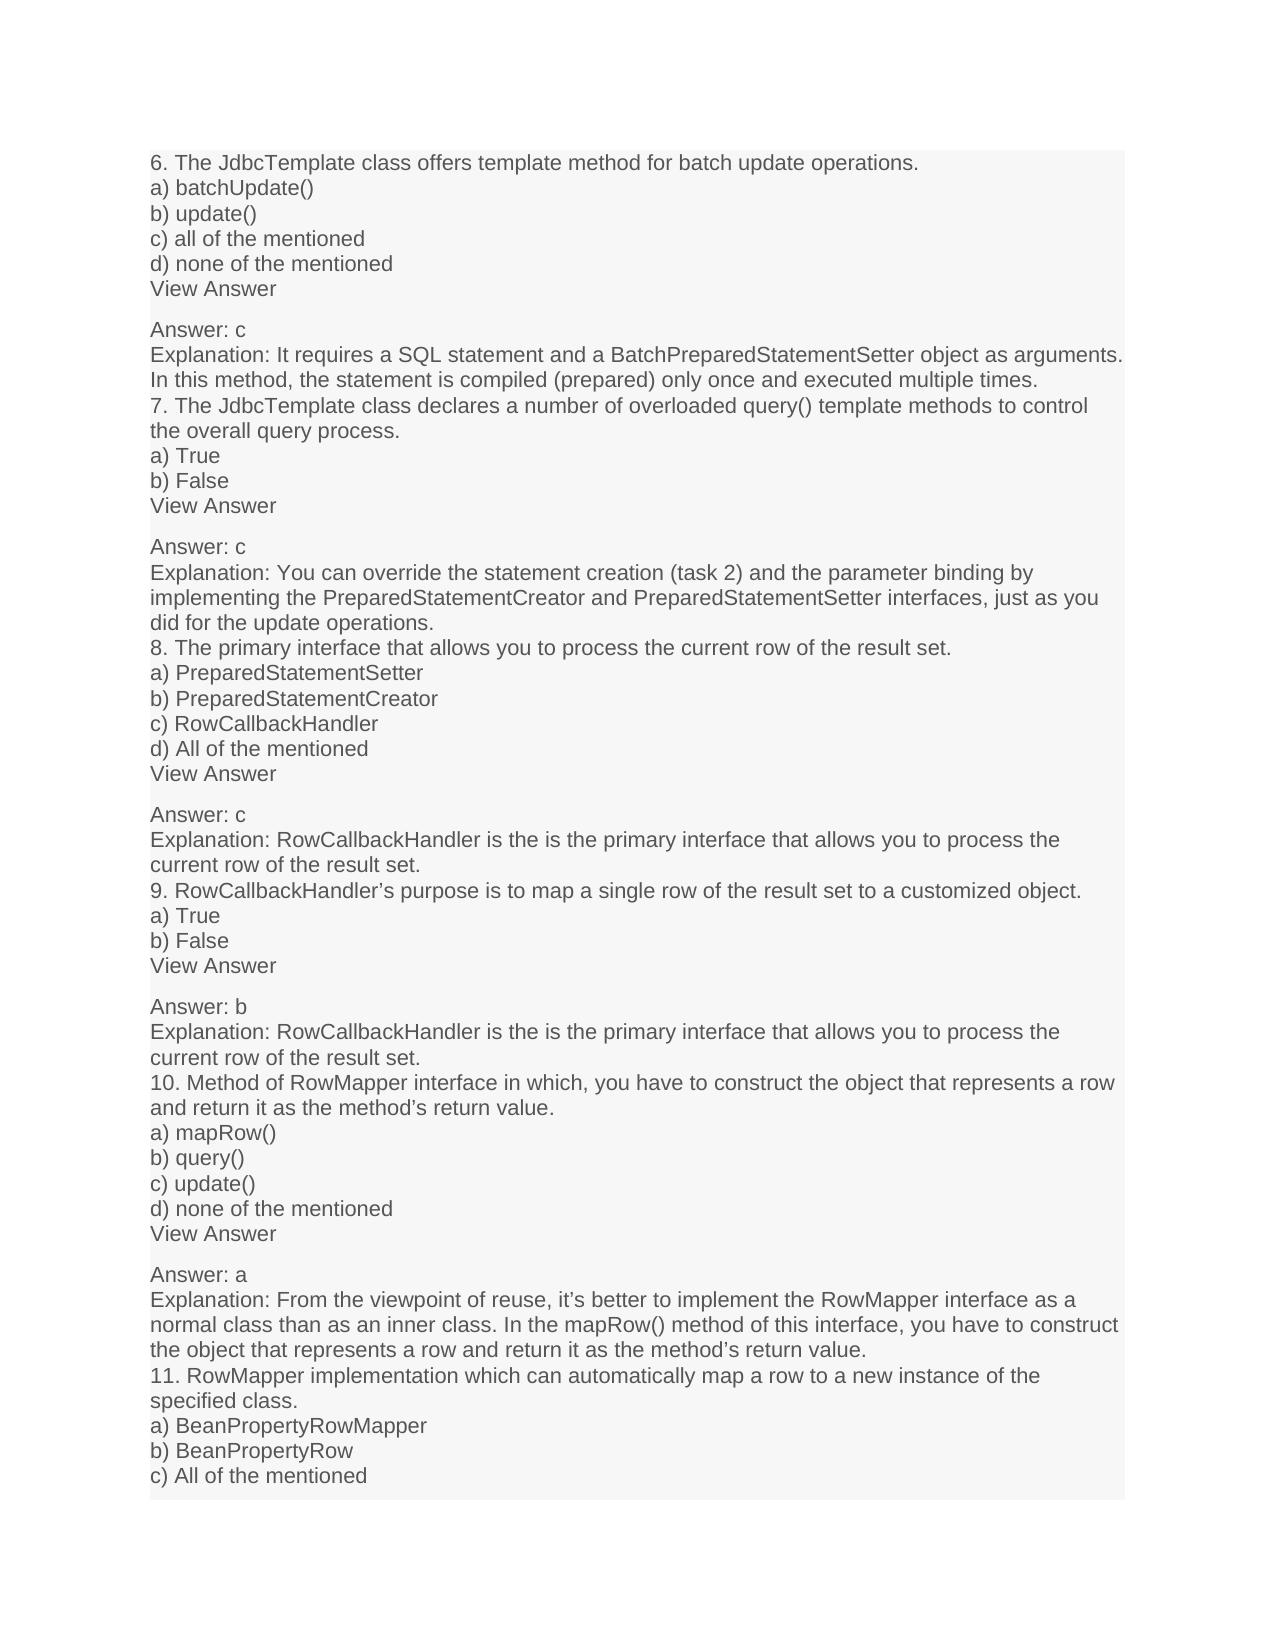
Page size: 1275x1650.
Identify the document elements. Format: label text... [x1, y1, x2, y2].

text Answer: c Explanation: It requires a SQL statement and a BatchPreparedStatementSetter object as arguments. In this method, the statement is compiled (prepared) only once and executed multiple times. [150, 317, 1125, 392]
text 9. RowCallbackHandler’s purpose is to map a single row of the result set to a customized object. a) True b) False View Answer [150, 877, 1125, 978]
text 8. The primary interface that allows you to process the current row of the result set. a) PreparedStatementSetter b) PreparedStatementCreator c) RowCallbackHandler d) All of the mentioned View Answer [150, 635, 1125, 786]
text Answer: a Explanation: From the viewpoint of reuse, it’s better to implement the RowMapper interface as a normal class than as an inner class. In the mapRow() method of this interface, you have to construct the object that represents a row and return it as the method’s return value. [150, 1262, 1125, 1362]
text Answer: c Explanation: You can override the statement creation (task 2) and the parameter binding by implementing the PreparedStatementCreator and PreparedStatementSetter interfaces, just as you did for the update operations. [150, 534, 1125, 635]
text 10. Method of RowMapper interface in which, you have to construct the object that represents a row and return it as the method’s return value. a) mapRow() b) query() c) update() d) none of the mentioned View Answer [150, 1069, 1125, 1246]
text 6. The JdbcTemplate class offers template method for batch update operations. a) batchUpdate() b) update() c) all of the mentioned d) none of the mentioned View Answer [150, 150, 1125, 301]
text 11. RowMapper implementation which can automatically map a row to a new instance of the specified class. a) BeanPropertyRowMapper b) BeanPropertyRow c) All of the mentioned [150, 1362, 1125, 1488]
text Answer: b Explanation: RowCallbackHandler is the is the primary interface that allows you to process the current row of the result set. [150, 994, 1125, 1069]
text Answer: c Explanation: RowCallbackHandler is the is the primary interface that allows you to process the current row of the result set. [150, 802, 1125, 877]
text 7. The JdbcTemplate class declares a number of overloaded query() template methods to control the overall query process. a) True b) False View Answer [150, 392, 1125, 518]
